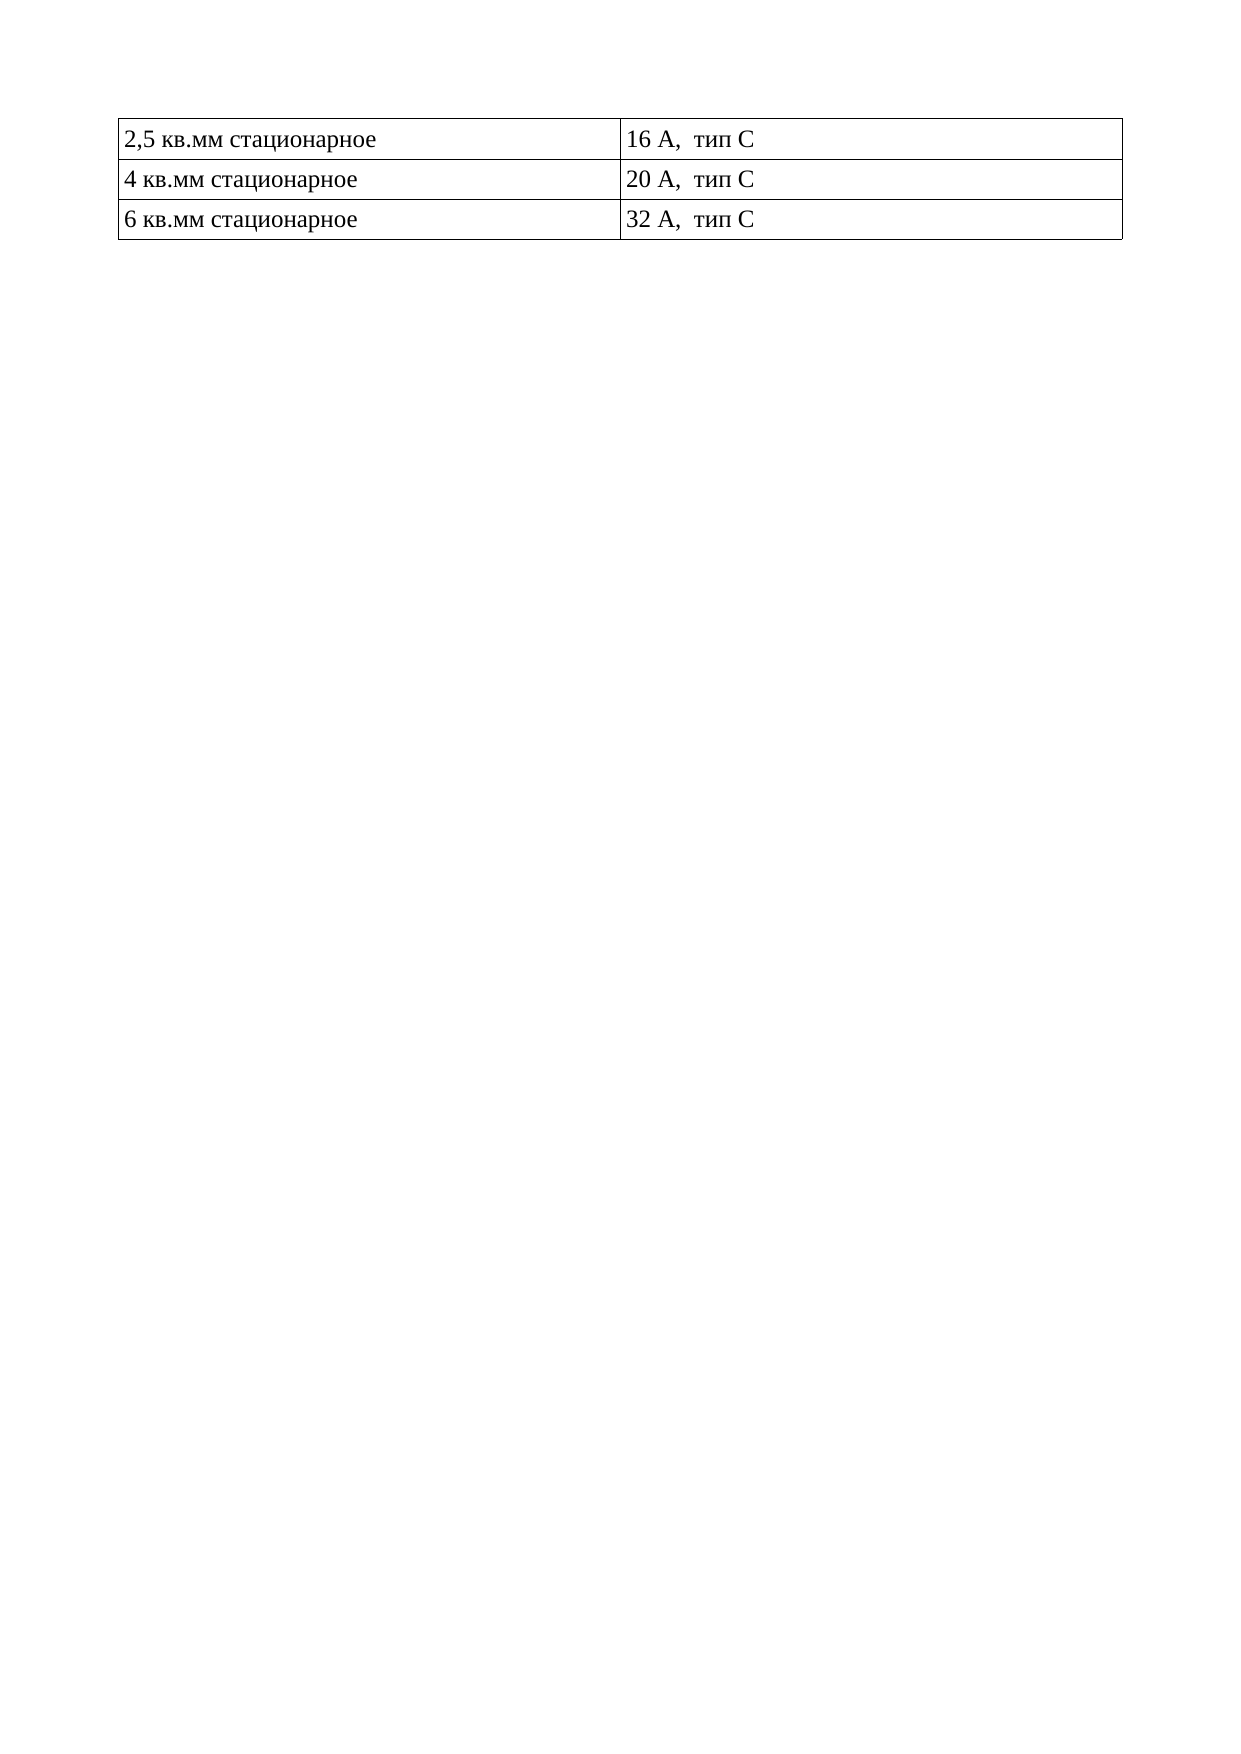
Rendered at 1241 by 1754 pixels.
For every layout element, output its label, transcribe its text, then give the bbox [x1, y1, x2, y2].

table_cell 2,5 кв.мм стационарное [119, 119, 620, 158]
table_cell 16 А, тип С [621, 119, 1122, 158]
table_cell 4 кв.мм стационарное [119, 160, 620, 199]
table_cell 20 А, тип С [621, 160, 1122, 199]
table_cell 32 А, тип С [621, 200, 1122, 239]
table_cell 6 кв.мм стационарное [119, 200, 620, 239]
